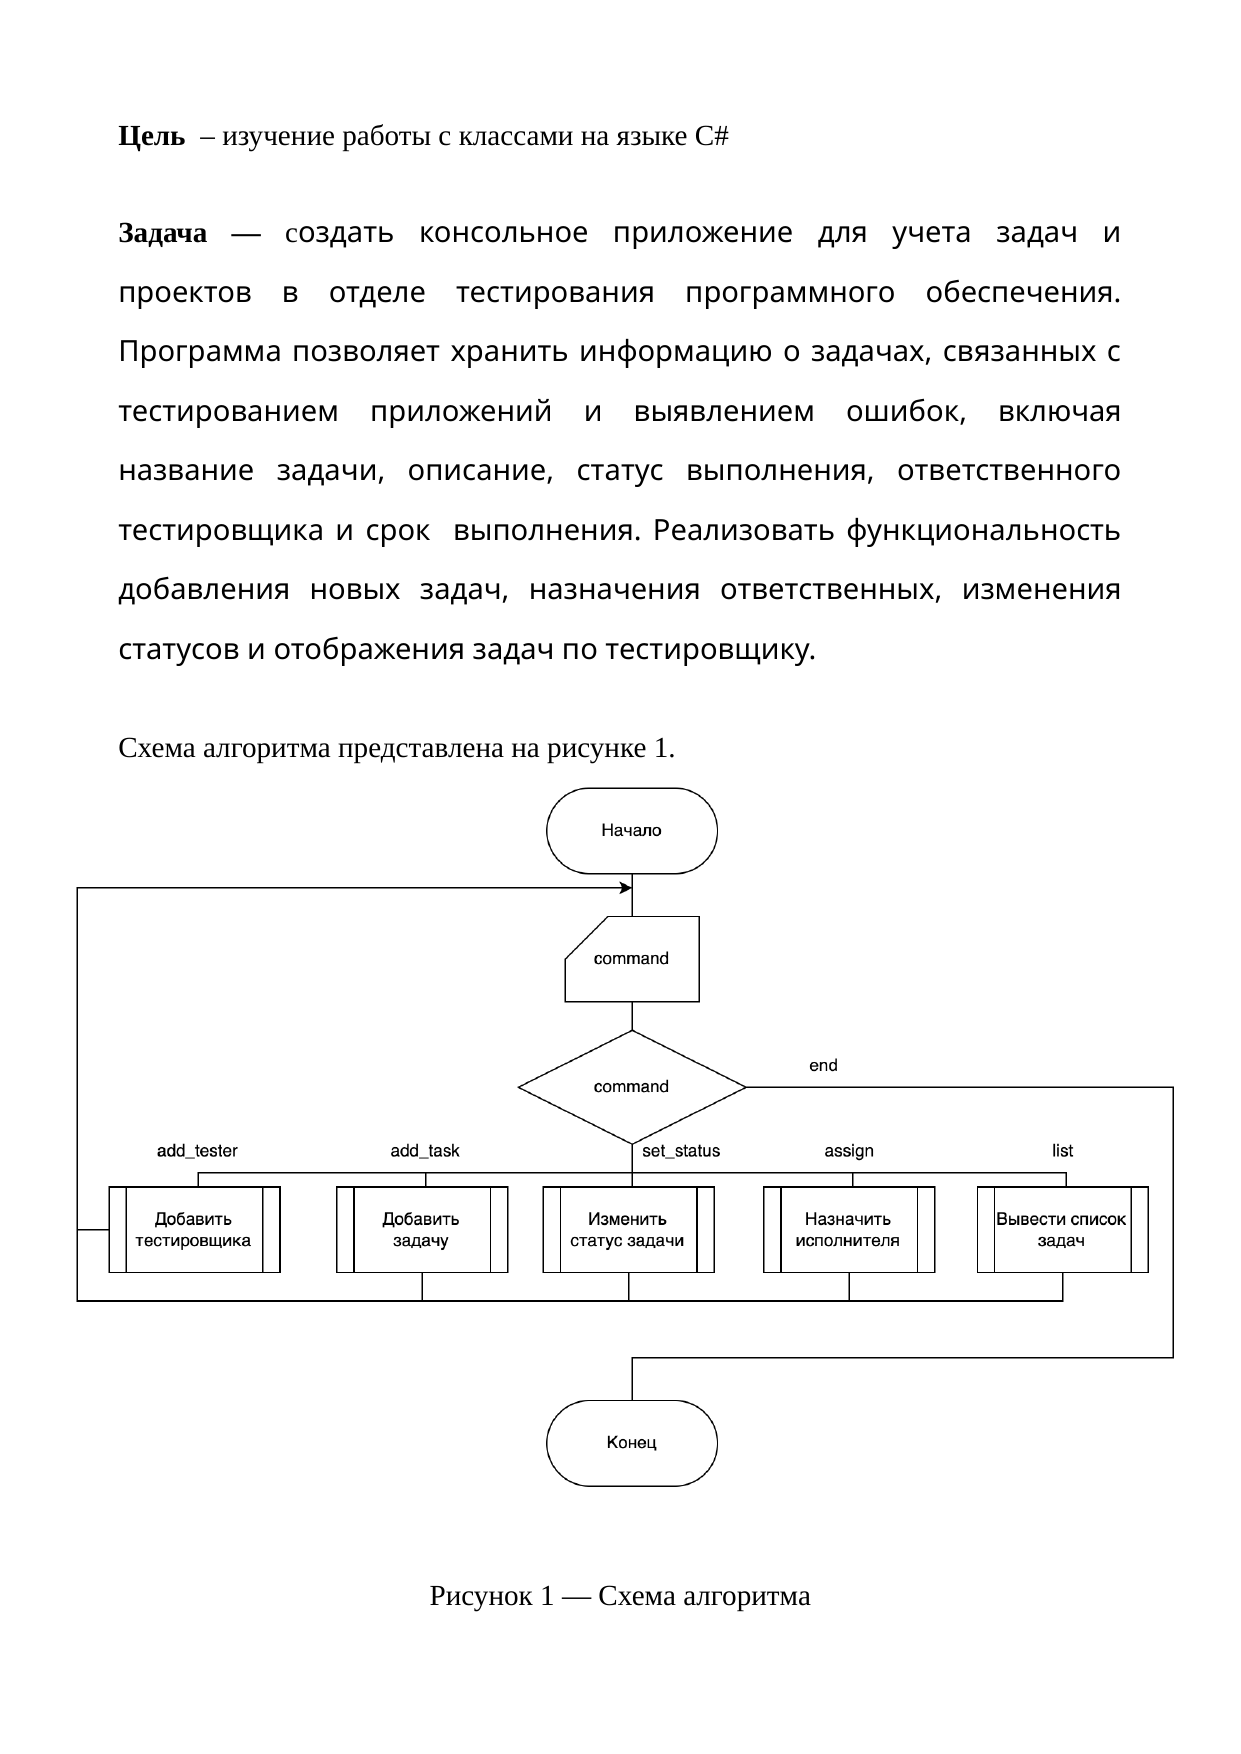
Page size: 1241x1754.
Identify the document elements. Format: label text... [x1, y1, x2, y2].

text Схема алгоритма представлена на рисунке 1. [118, 731, 1122, 764]
text Цель – изучение работы с классами на языке C# [118, 118, 1122, 152]
text Рисунок 1 — Схема алгоритма [118, 1578, 1122, 1612]
text Задача — создать консольное приложение для учета задач и проектов в отделе тестирования программного обеспечения. Программа позволяет хранить информацию о задачах, связанных с тестированием приложений и выявлением ошибок, включая название задачи, описание, статус выполнения, ответственного тестировщика и срок выполнения. Реализовать функциональность добавления новых задач, назначения ответственных, изменения статусов и отображения задач по тестировщику. [118, 212, 1122, 668]
picture [59, 780, 1182, 1495]
